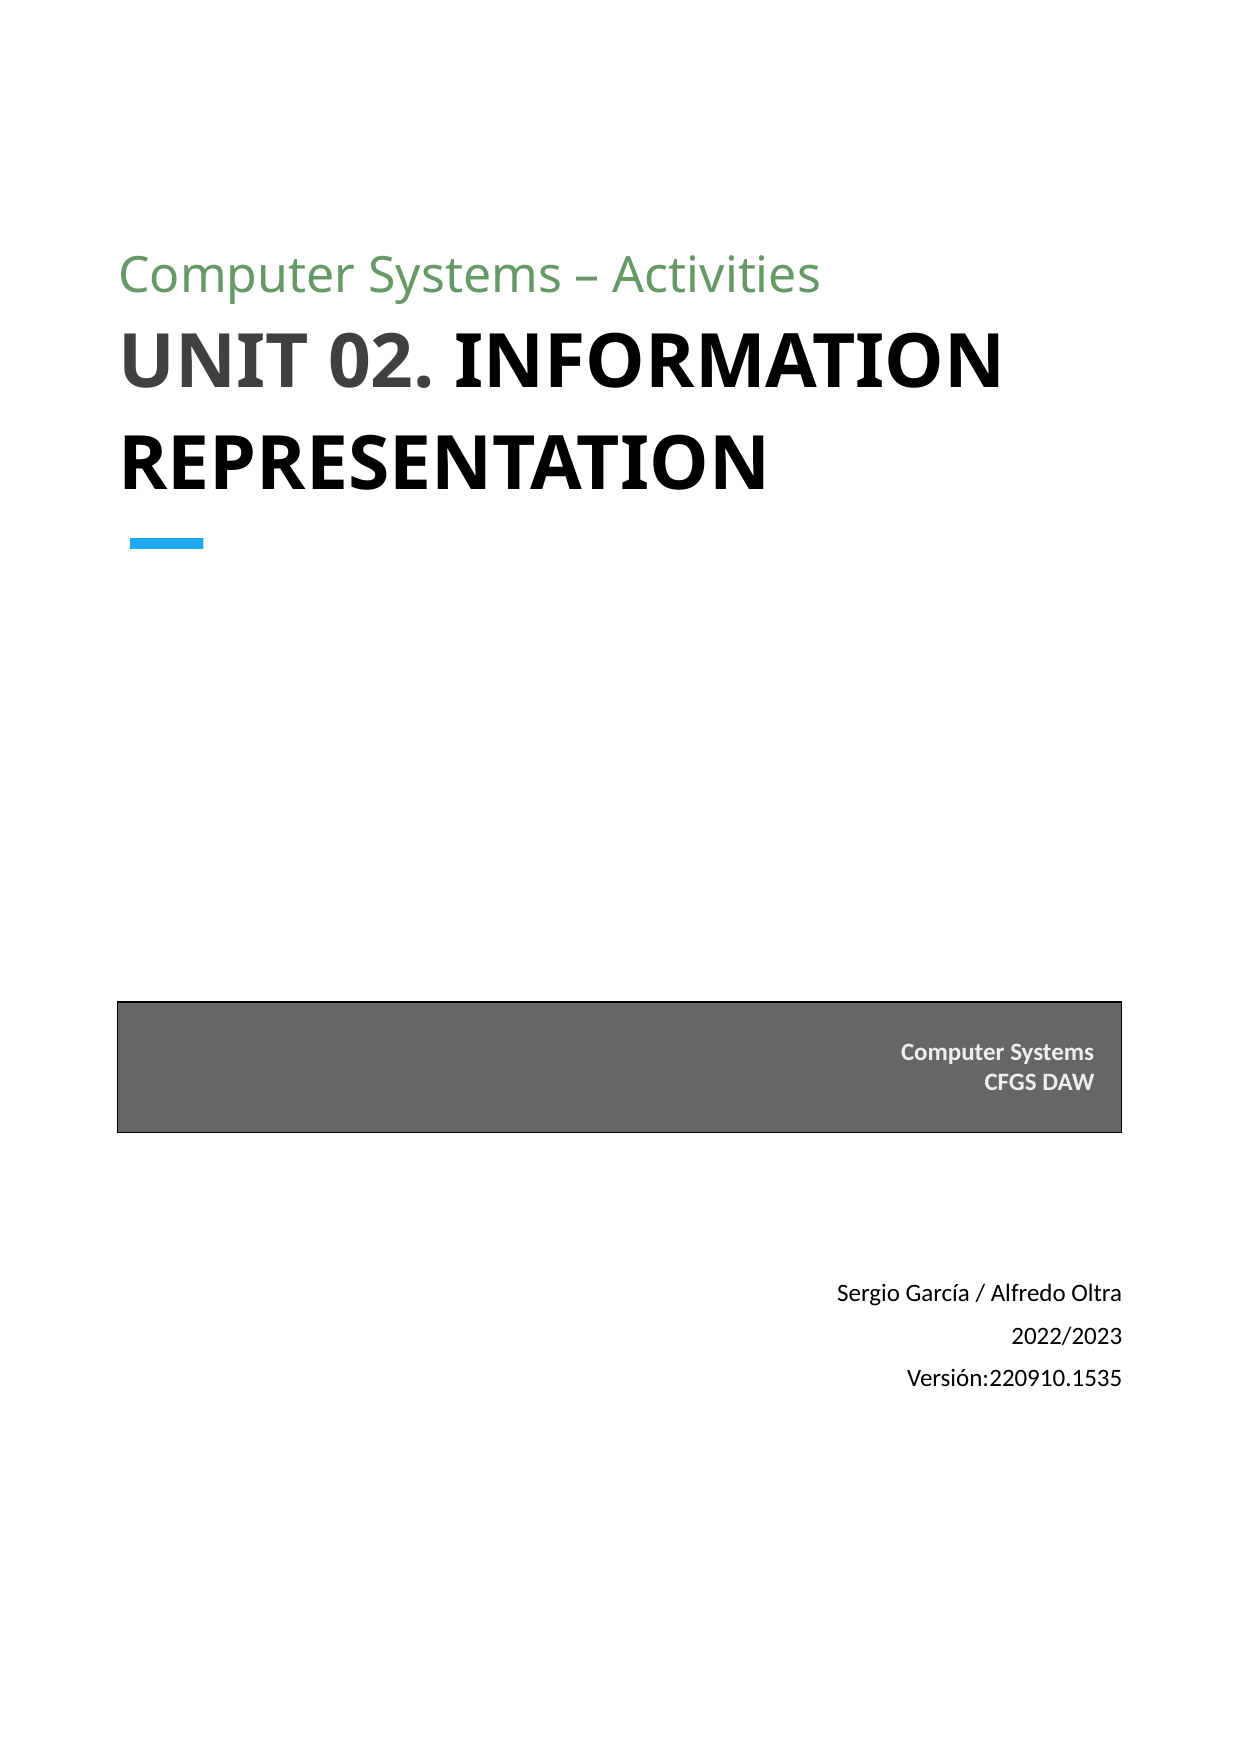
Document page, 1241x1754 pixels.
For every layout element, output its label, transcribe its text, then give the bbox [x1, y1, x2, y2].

picture [129, 538, 204, 549]
text 2022/2023 [118, 1320, 1122, 1350]
text Computer Systems – Activities UNIT 02. Information Representation [118, 239, 1122, 512]
text Computer Systems [121, 1036, 1094, 1066]
text Sergio García / Alfredo Oltra [231, 1277, 1122, 1308]
text CFGS DAW [121, 1066, 1094, 1097]
text Versión:220910.1533 [118, 1362, 1122, 1393]
